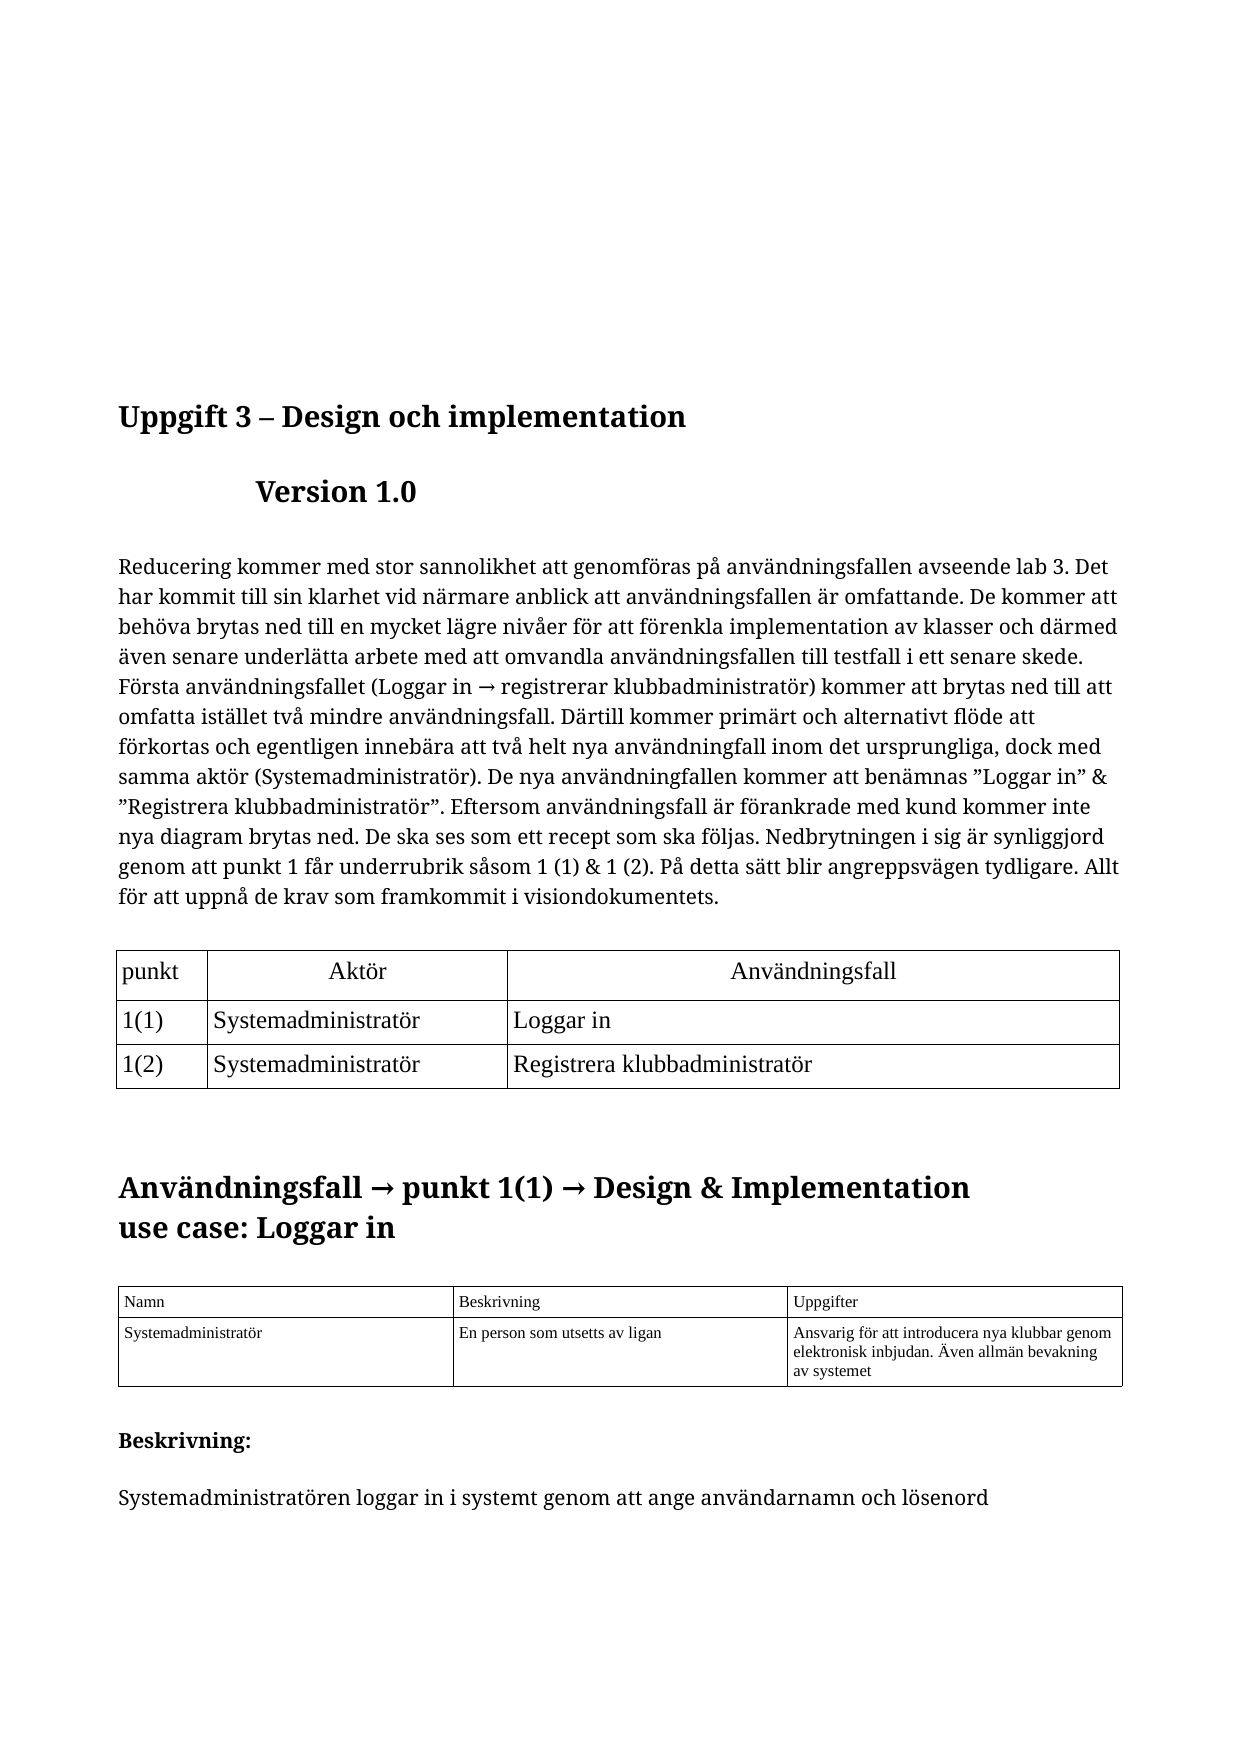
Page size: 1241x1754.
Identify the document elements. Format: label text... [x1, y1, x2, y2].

text use case: Loggar in [118, 1207, 1122, 1247]
table_cell Loggar in [508, 1001, 1119, 1044]
table_header Namn [119, 1287, 453, 1317]
table_header Användningsfall [508, 951, 1119, 999]
table_cell Registrera klubbadministratör [508, 1045, 1119, 1088]
table_header punkt [117, 951, 207, 999]
text Användningsfall → punkt 1(1) → Design & Implementation [118, 1167, 1122, 1207]
text Version 1.0 [118, 471, 1122, 511]
table_header Aktör [208, 951, 507, 999]
table_cell Systemadministratör [208, 1001, 507, 1044]
table_cell 1(2) [117, 1045, 207, 1088]
table_cell 1(1) [117, 1001, 207, 1044]
table_cell Systemadministratör [119, 1318, 453, 1386]
text Systemadministratören loggar in i systemt genom att ange användarnamn och lösenord [118, 1483, 1122, 1511]
text Reducering kommer med stor sannolikhet att genomföras på användningsfallen avseende lab 3. Det har kommit till sin klarhet vid närmare anblick att användningsfallen är omfattande. De kommer att behöva brytas ned till en mycket lägre nivåer för att förenkla implementation av klasser och därmed även senare underlätta arbete med att omvandla användningsfallen till testfall i ett senare skede. Första användningsfallet (Loggar in → registrerar klubbadministratör) kommer att brytas ned till att omfatta istället två mindre användningsfall. Därtill kommer primärt och alternativt flöde att förkortas och egentligen innebära att två helt nya användningfall inom det ursprungliga, dock med samma aktör (Systemadministratör). De nya användningfallen kommer att benämnas ”Loggar in” & ”Registrera klubbadministratör”. Eftersom användningsfall är förankrade med kund kommer inte nya diagram brytas ned. De ska ses som ett recept som ska följas. Nedbrytningen i sig är synliggjord genom att punkt 1 får underrubrik såsom 1 (1) & 1 (2). På detta sätt blir angreppsvägen tydligare. Allt för att uppnå de krav som framkommit i visiondokumentets. [118, 550, 1122, 910]
table_header Beskrivning [454, 1287, 787, 1317]
text Beskrivning: [118, 1426, 1122, 1454]
table_cell Systemadministratör [208, 1045, 507, 1088]
table_cell En person som utsetts av ligan [454, 1318, 787, 1386]
text Uppgift 3 – Design och implementation [118, 396, 1122, 436]
table_header Uppgifter [788, 1287, 1122, 1317]
table_cell Ansvarig för att introducera nya klubbar genom elektronisk inbjudan. Även allmän bevakning av systemet [788, 1318, 1122, 1386]
